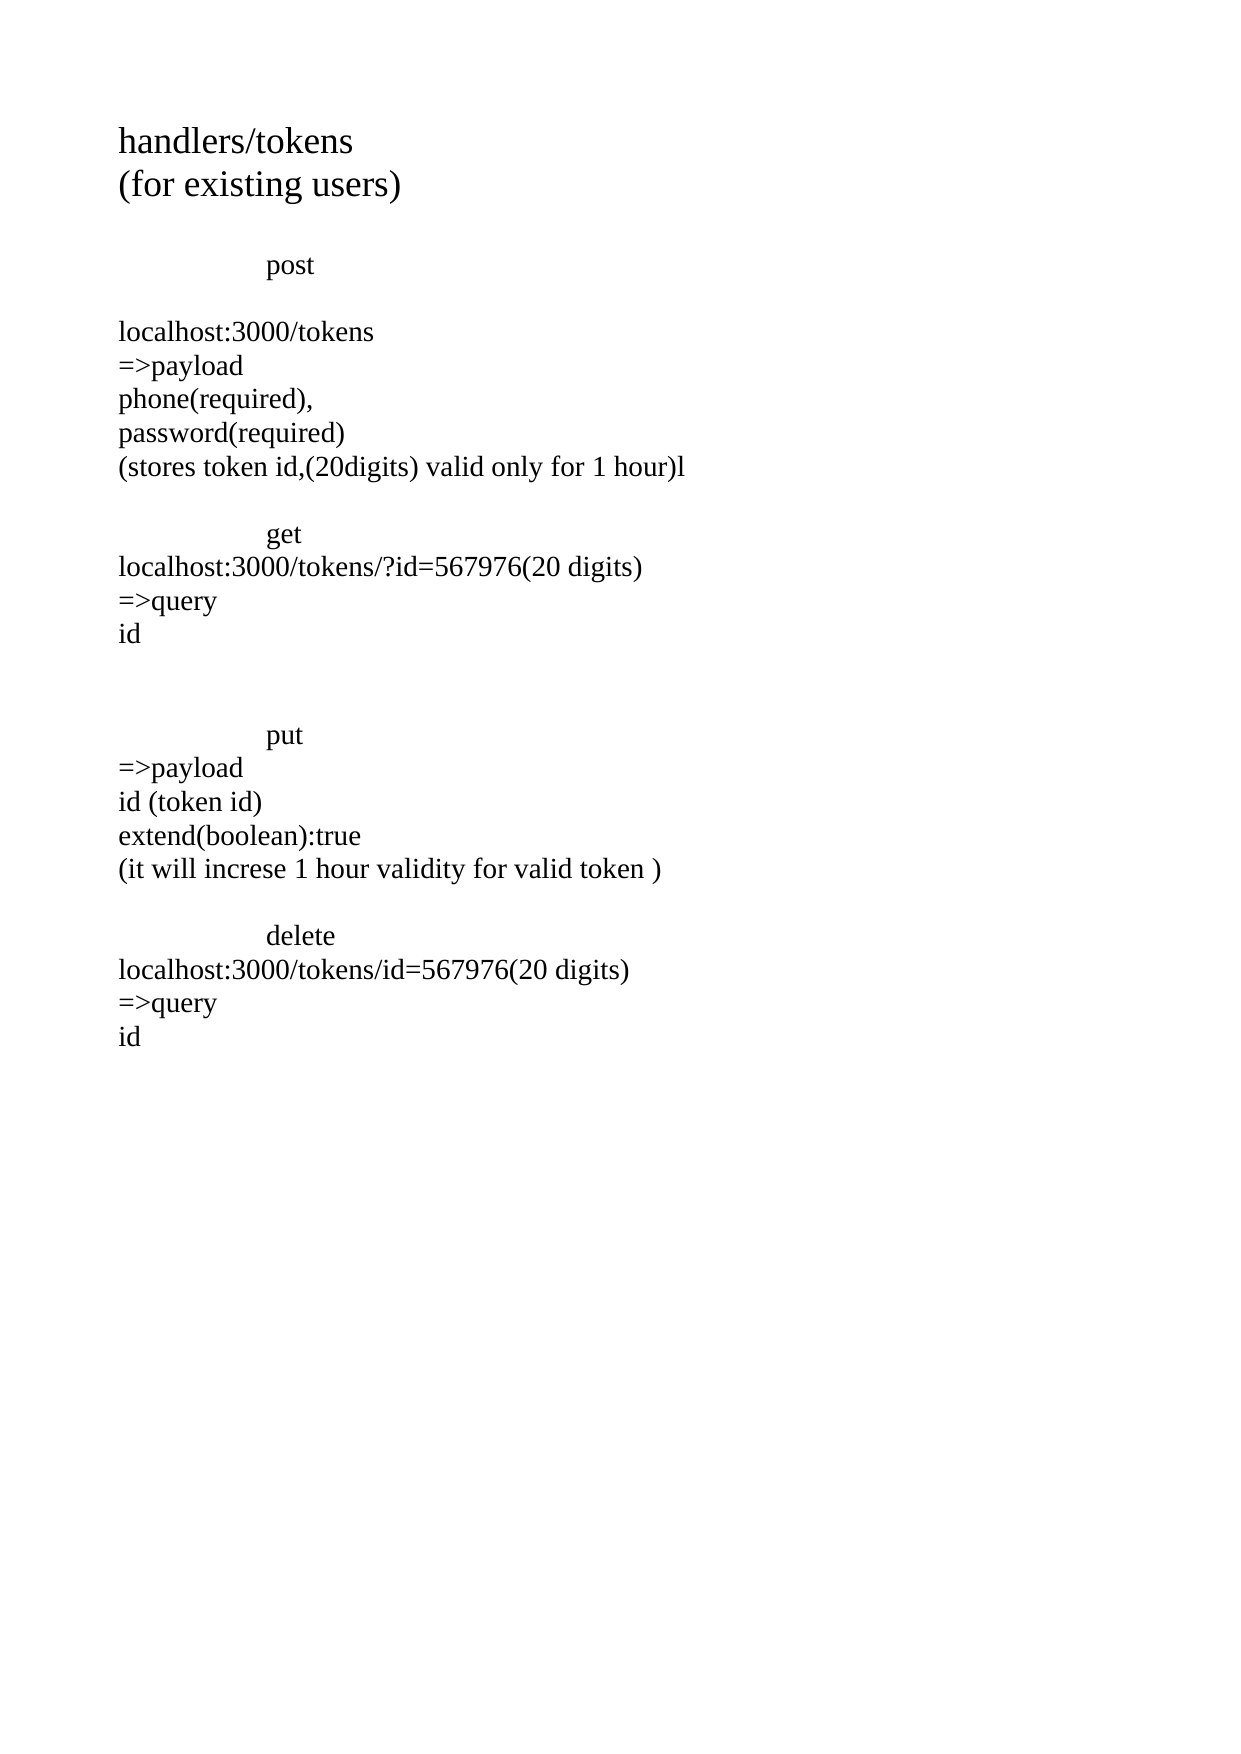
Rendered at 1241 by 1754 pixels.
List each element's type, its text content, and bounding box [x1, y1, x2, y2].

text (it will increse 1 hour validity for valid token ) [118, 851, 1122, 885]
text get [118, 516, 1122, 549]
text (for existing users) [118, 161, 1122, 204]
text =>query [118, 583, 1122, 616]
text put [118, 717, 1122, 751]
text =>query [118, 985, 1122, 1019]
text id [118, 1019, 1122, 1052]
text password(required) [118, 415, 1122, 449]
text post [118, 247, 1122, 281]
text localhost:3000/tokens/?id=567976(20 digits) [118, 549, 1122, 583]
text =>payload [118, 751, 1122, 784]
text delete [118, 918, 1122, 952]
text handlers/tokens [118, 118, 1122, 161]
text phone(required), [118, 382, 1122, 415]
text (stores token id,(20digits) valid only for 1 hour)l [118, 449, 1122, 482]
text localhost:3000/tokens/id=567976(20 digits) [118, 952, 1122, 985]
text id [118, 616, 1122, 650]
text localhost:3000/tokens [118, 314, 1122, 348]
text extend(boolean):true [118, 818, 1122, 851]
text id (token id) [118, 784, 1122, 818]
text =>payload [118, 348, 1122, 382]
